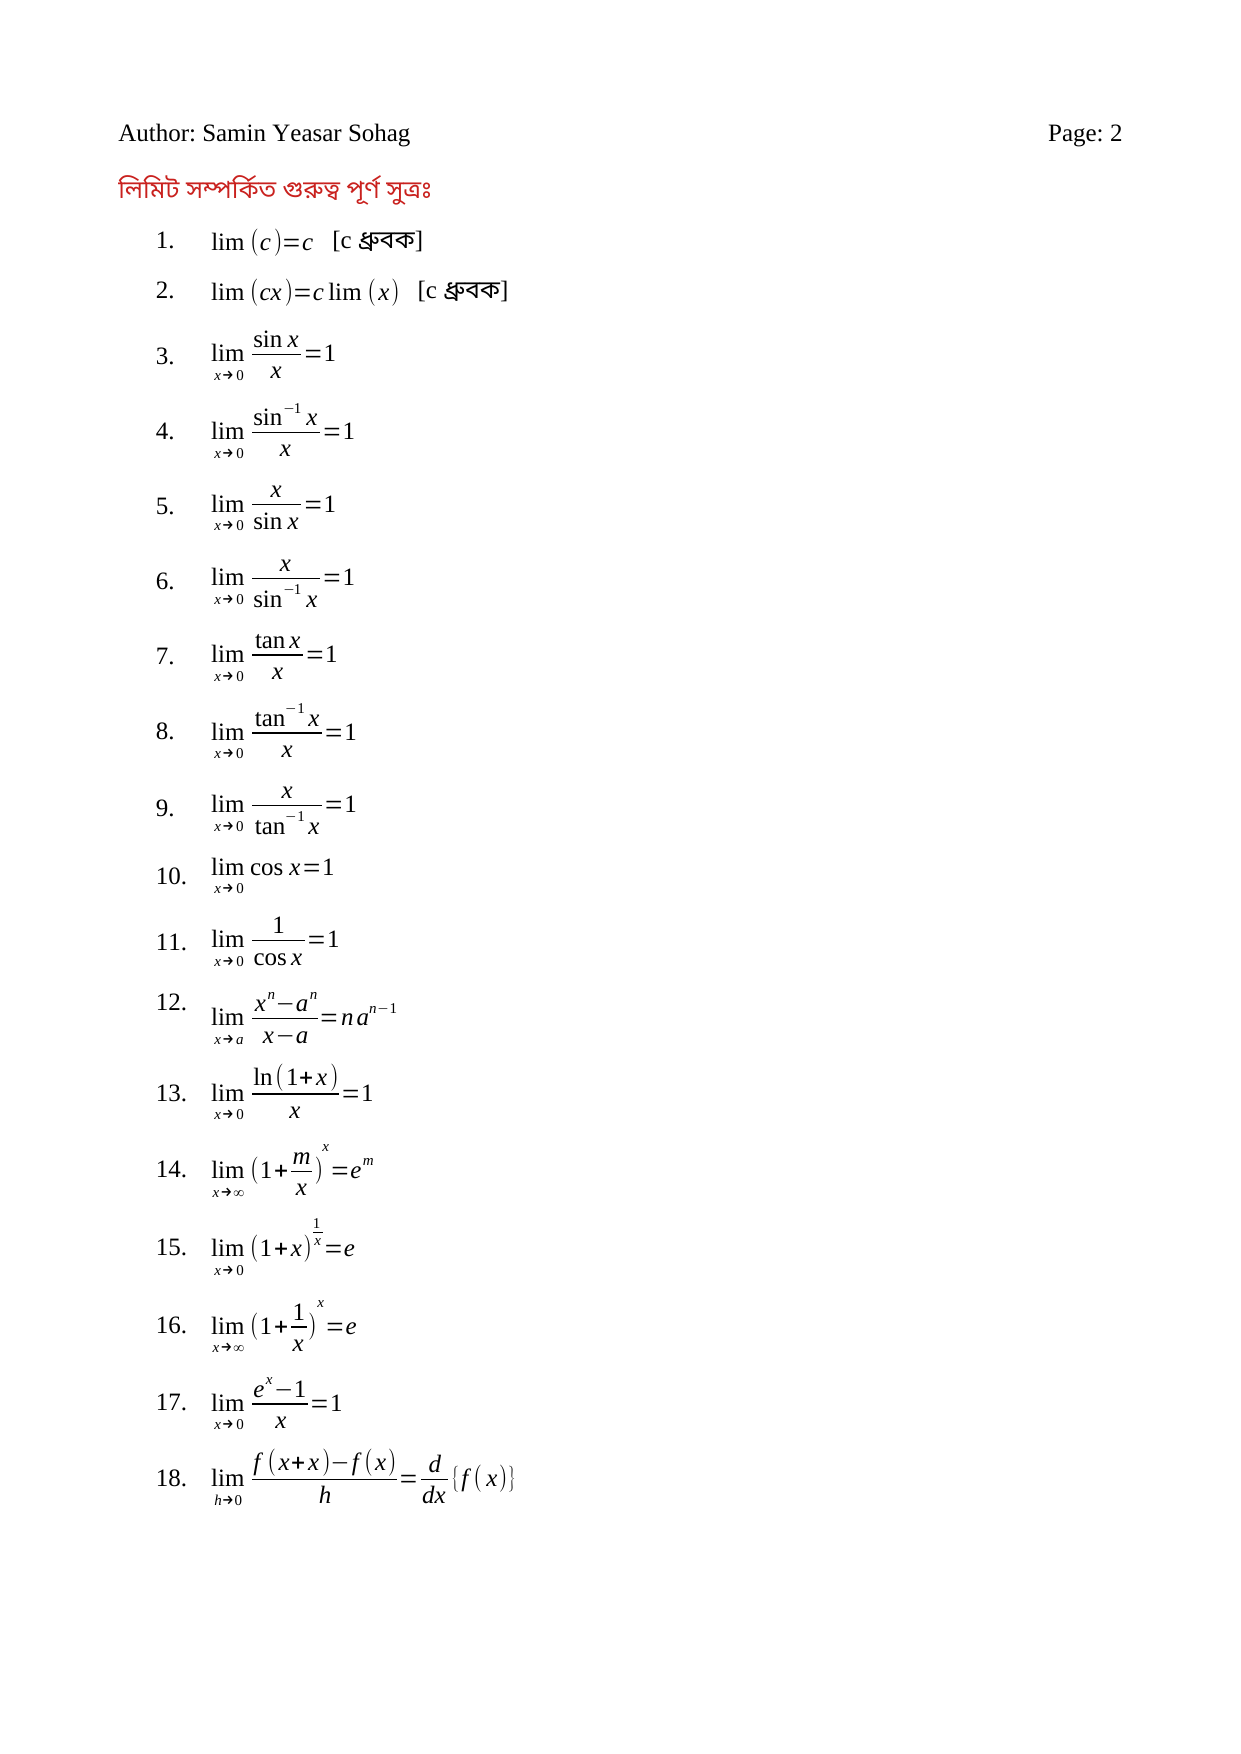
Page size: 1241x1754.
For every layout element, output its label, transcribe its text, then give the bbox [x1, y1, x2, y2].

text লিমিট সম্পর্কিত গুরুত্ব পূর্ণ সুত্রঃ [118, 176, 1122, 209]
list [c ধ্রুবক] [156, 225, 1122, 259]
list [c ধ্রুবক] [156, 276, 1122, 309]
